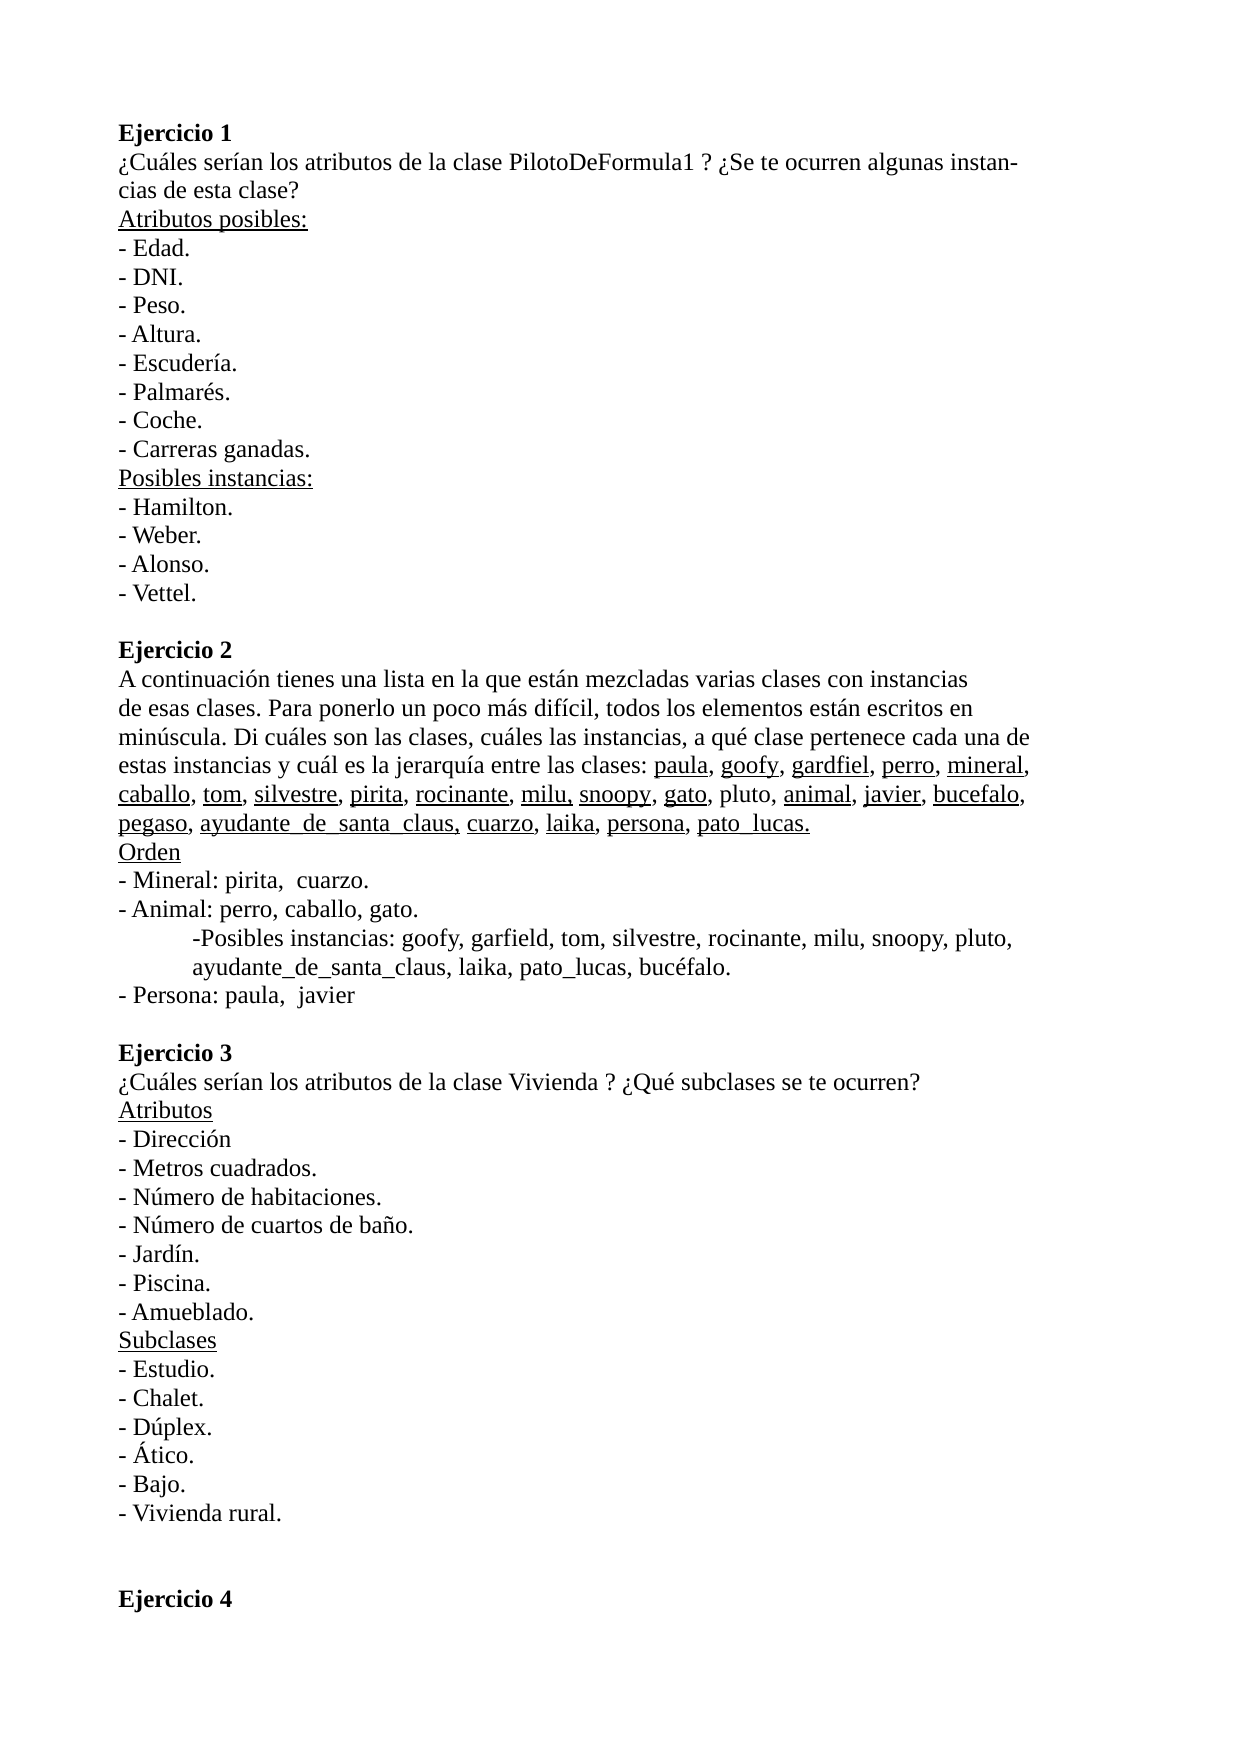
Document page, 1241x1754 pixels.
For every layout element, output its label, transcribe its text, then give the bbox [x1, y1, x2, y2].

text Atributos posibles: [118, 204, 1122, 233]
text - Mineral: pirita, cuarzo. [118, 866, 1122, 894]
text - Jardín. [118, 1239, 1122, 1268]
text - Metros cuadrados. [118, 1153, 1122, 1182]
text - Animal: perro, caballo, gato. [118, 894, 1122, 923]
text estas instancias y cuál es la jerarquía entre las clases: paula, goofy, gardfiel, perro, mineral, [118, 751, 1122, 779]
text - Alonso. [118, 549, 1122, 578]
text - Chalet. [118, 1383, 1122, 1412]
text pegaso, ayudante_de_santa_claus, cuarzo, laika, persona, pato_lucas. [118, 808, 1122, 837]
text cias de esta clase? [118, 176, 1122, 204]
text Atributos [118, 1096, 1122, 1124]
text - Vivienda rural. [118, 1498, 1122, 1527]
text - Carreras ganadas. [118, 434, 1122, 463]
text Ejercicio 2 [118, 636, 1122, 664]
text - Hamilton. [118, 492, 1122, 521]
text caballo, tom, silvestre, pirita, rocinante, milu, snoopy, gato, pluto, animal, javier, bucefalo, [118, 779, 1122, 808]
text ¿Cuáles serían los atributos de la clase PilotoDeFormula1 ? ¿Se te ocurren algunas instan- [118, 147, 1122, 176]
text de esas clases. Para ponerlo un poco más difícil, todos los elementos están escritos en [118, 693, 1122, 722]
text Ejercicio 3 [118, 1038, 1122, 1067]
text - Persona: paula, javier [118, 981, 1122, 1009]
text ¿Cuáles serían los atributos de la clase Vivienda ? ¿Qué subclases se te ocurren? [118, 1067, 1122, 1096]
text Posibles instancias: [118, 463, 1122, 492]
text - Weber. [118, 521, 1122, 549]
text - Dúplex. [118, 1412, 1122, 1441]
text - Escudería. [118, 348, 1122, 377]
text - Coche. [118, 406, 1122, 434]
text - Número de cuartos de baño. [118, 1211, 1122, 1239]
text - Vettel. [118, 578, 1122, 607]
text Subclases [118, 1326, 1122, 1354]
text - Dirección [118, 1124, 1122, 1153]
text A continuación tienes una lista en la que están mezcladas varias clases con instancias [118, 664, 1122, 693]
text - Altura. [118, 319, 1122, 348]
text - Amueblado. [118, 1297, 1122, 1326]
text minúscula. Di cuáles son las clases, cuáles las instancias, a qué clase pertenece cada una de [118, 722, 1122, 751]
text - DNI. [118, 262, 1122, 291]
text - Número de habitaciones. [118, 1182, 1122, 1211]
text -Posibles instancias: goofy, garfield, tom, silvestre, rocinante, milu, snoopy, pluto, ayudante_de_santa_claus, laika, pato_lucas, bucéfalo. [118, 923, 1122, 981]
text - Edad. [118, 233, 1122, 262]
text Ejercicio 4 [118, 1584, 1122, 1613]
text - Piscina. [118, 1268, 1122, 1297]
text Orden [118, 837, 1122, 866]
text - Estudio. [118, 1354, 1122, 1383]
text - Peso. [118, 291, 1122, 319]
text - Bajo. [118, 1469, 1122, 1498]
text Ejercicio 1 [118, 118, 1122, 147]
text - Palmarés. [118, 377, 1122, 406]
text - Ático. [118, 1441, 1122, 1469]
